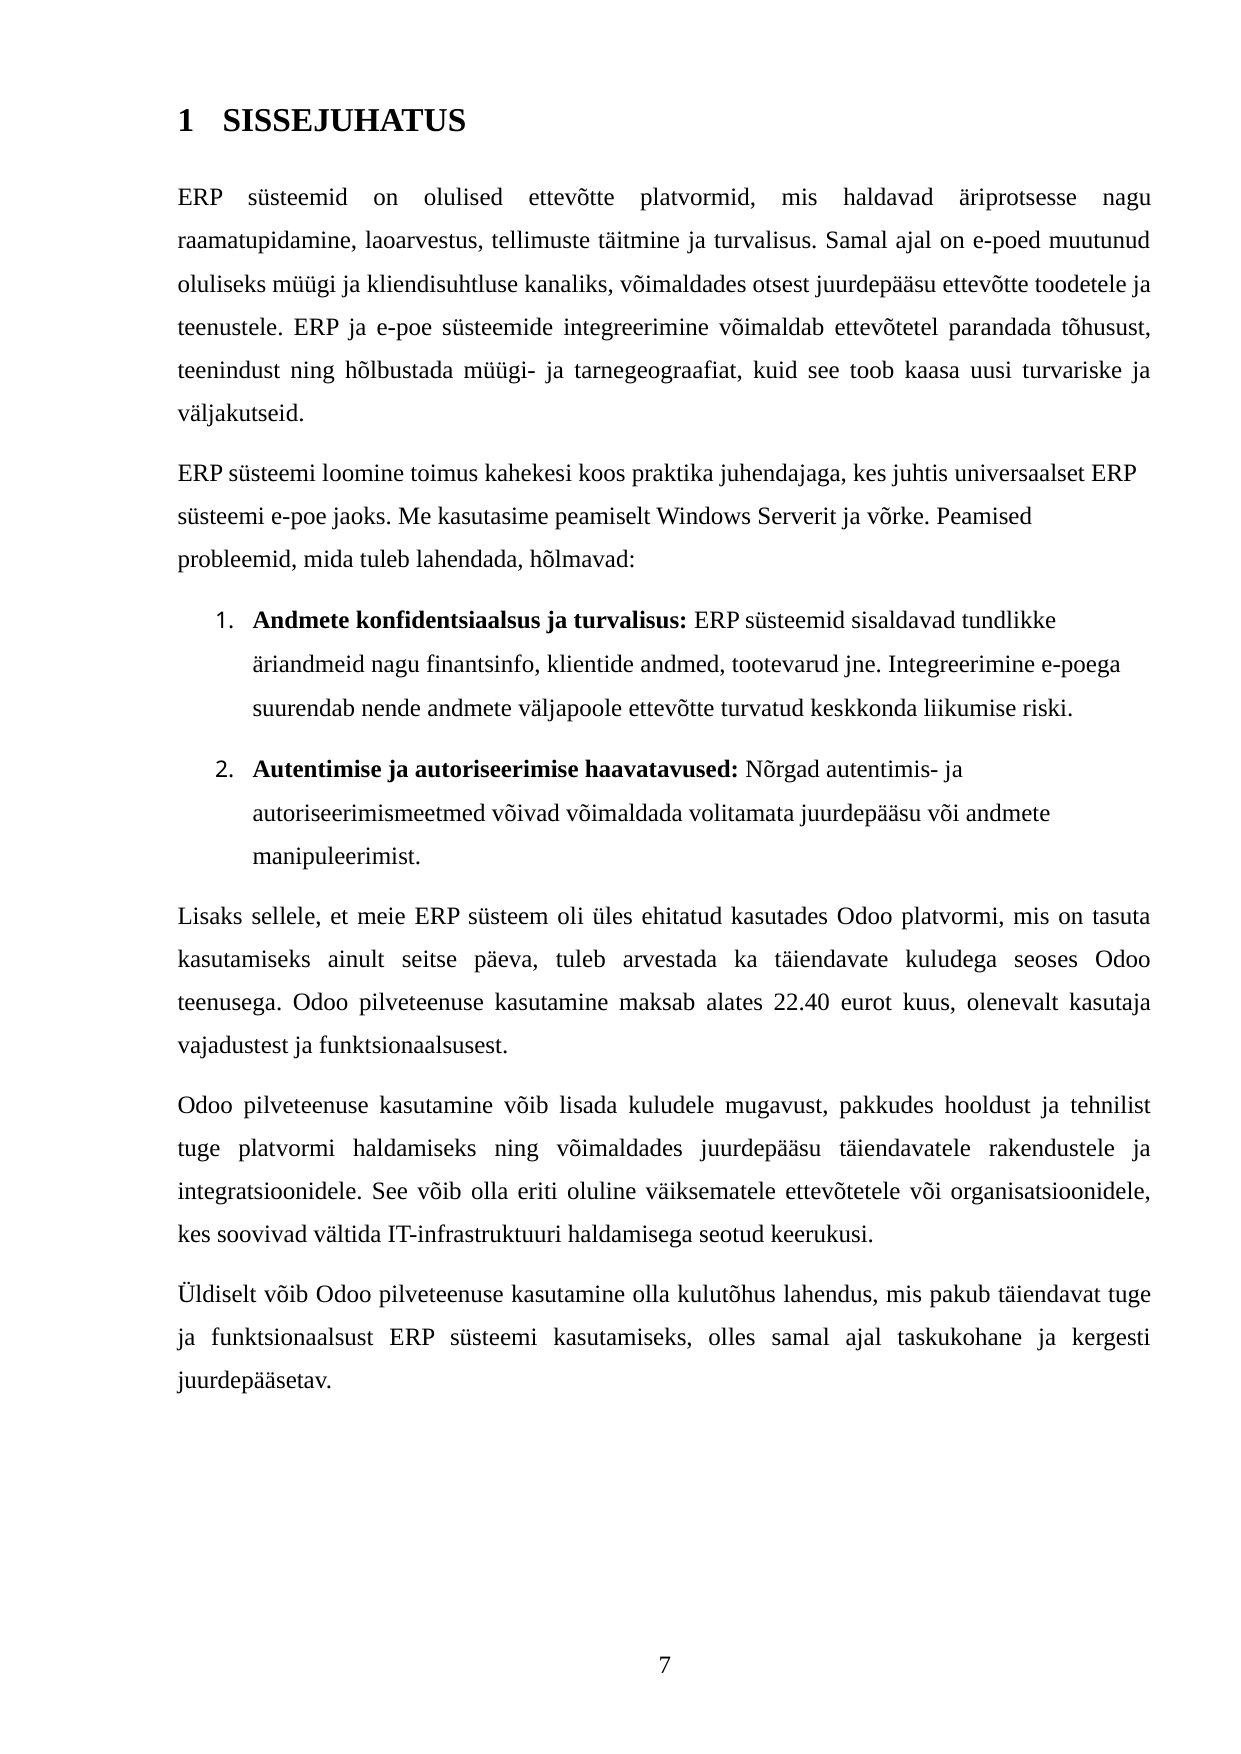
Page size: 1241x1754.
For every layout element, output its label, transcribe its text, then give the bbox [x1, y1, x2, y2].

text Lisaks sellele, et meie ERP süsteem oli üles ehitatud kasutades Odoo platvormi, mis on tasuta kasutamiseks ainult seitse päeva, tuleb arvestada ka täiendavate kuludega seoses Odoo teenusega. Odoo pilveteenuse kasutamine maksab alates 22.40 eurot kuus, olenevalt kasutaja vajadustest ja funktsionaalsusest. [177, 901, 1152, 1059]
text ERP süsteemi loomine toimus kahekesi koos praktika juhendajaga, kes juhtis universaalset ERP süsteemi e-poe jaoks. Me kasutasime peamiselt Windows Serverit ja võrke. Peamised probleemid, mida tuleb lahendada, hõlmavad: [177, 458, 1152, 573]
text Üldiselt võib Odoo pilveteenuse kasutamine olla kulutõhus lahendus, mis pakub täiendavat tuge ja funktsionaalsust ERP süsteemi kasutamiseks, olles samal ajal taskukohane ja kergesti juurdepääsetav. [177, 1279, 1152, 1394]
list Autentimise ja autoriseerimise haavatavused: Nõrgad autentimis- ja autoriseerimismeetmed võivad võimaldada volitamata juurdepääsu või andmete manipuleerimist. [215, 752, 1152, 870]
text ERP süsteemid on olulised ettevõtte platvormid, mis haldavad äriprotsesse nagu raamatupidamine, laoarvestus, tellimuste täitmine ja turvalisus. Samal ajal on e-poed muutunud oluliseks müügi ja kliendisuhtluse kanaliks, võimaldades otsest juurdepääsu ettevõtte toodetele ja teenustele. ERP ja e-poe süsteemide integreerimine võimaldab ettevõtetel parandada tõhusust, teenindust ning hõlbustada müügi- ja tarnegeograafiat, kuid see toob kaasa uusi turvariske ja väljakutseid. [177, 182, 1152, 427]
subtitle SISSEJUHATUS [177, 100, 1152, 138]
list Andmete konfidentsiaalsus ja turvalisus: ERP süsteemid sisaldavad tundlikke äriandmeid nagu finantsinfo, klientide andmed, tootevarud jne. Integreerimine e-poega suurendab nende andmete väljapoole ettevõtte turvatud keskkonda liikumise riski. [215, 604, 1152, 721]
text Odoo pilveteenuse kasutamine võib lisada kuludele mugavust, pakkudes hooldust ja tehnilist tuge platvormi haldamiseks ning võimaldades juurdepääsu täiendavatele rakendustele ja integratsioonidele. See võib olla eriti oluline väiksematele ettevõtetele või organisatsioonidele, kes soovivad vältida IT-infrastruktuuri haldamisega seotud keerukusi. [177, 1090, 1152, 1248]
